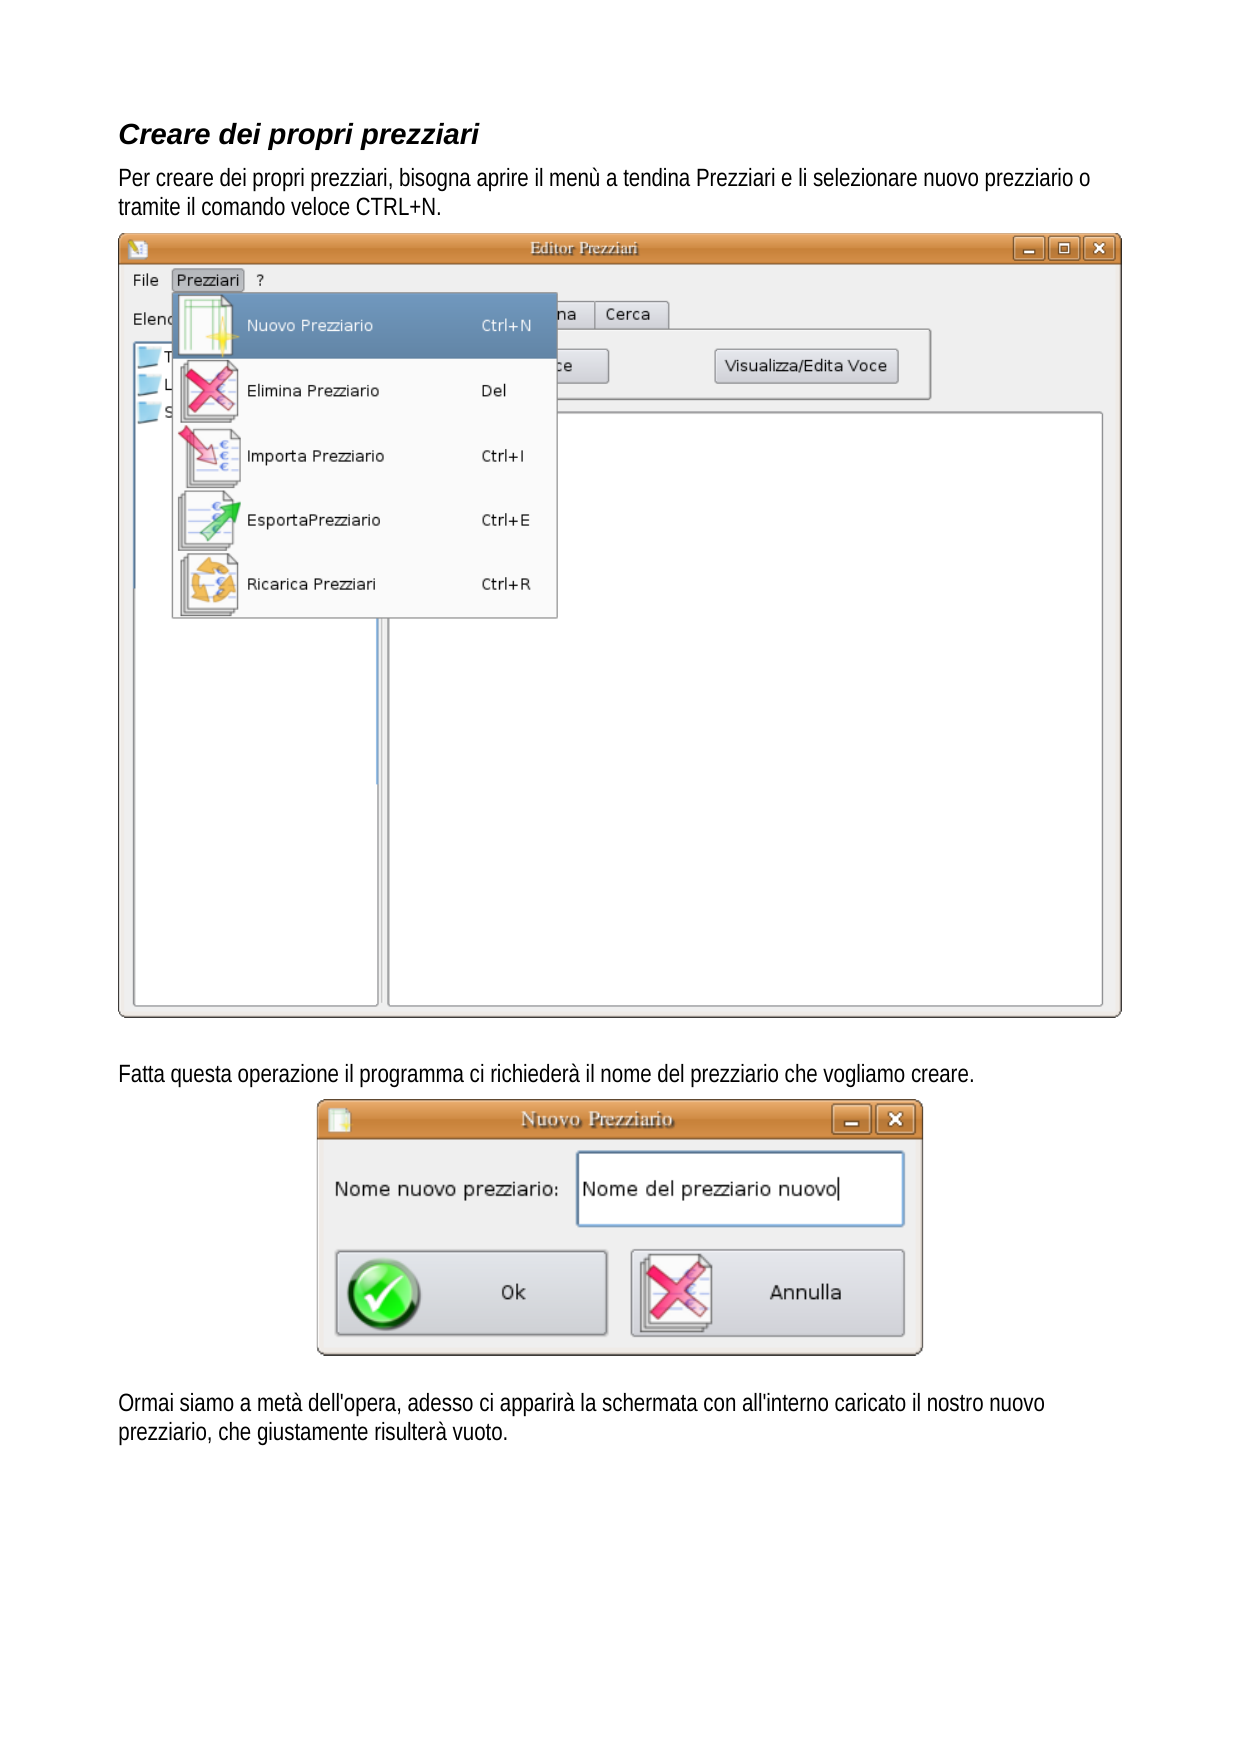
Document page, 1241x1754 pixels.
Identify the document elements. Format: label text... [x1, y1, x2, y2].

text Fatta questa operazione il programma ci richiederà il nome del prezziario che vogliamo creare. [118, 1059, 1122, 1087]
subtitle Creare dei propri prezziari [118, 118, 1122, 151]
picture [118, 233, 1122, 1018]
text Ormai siamo a metà dell'opera, adesso ci apparirà la schermata con all'interno caricato il nostro nuovo prezziario, che giustamente risulterà vuoto. [118, 1388, 1122, 1445]
text Per creare dei propri prezziari, bisogna aprire il menù a tendina Prezziari e li selezionare nuovo prezziario o tramite il comando veloce CTRL+N. [118, 163, 1122, 221]
picture [316, 1099, 924, 1356]
